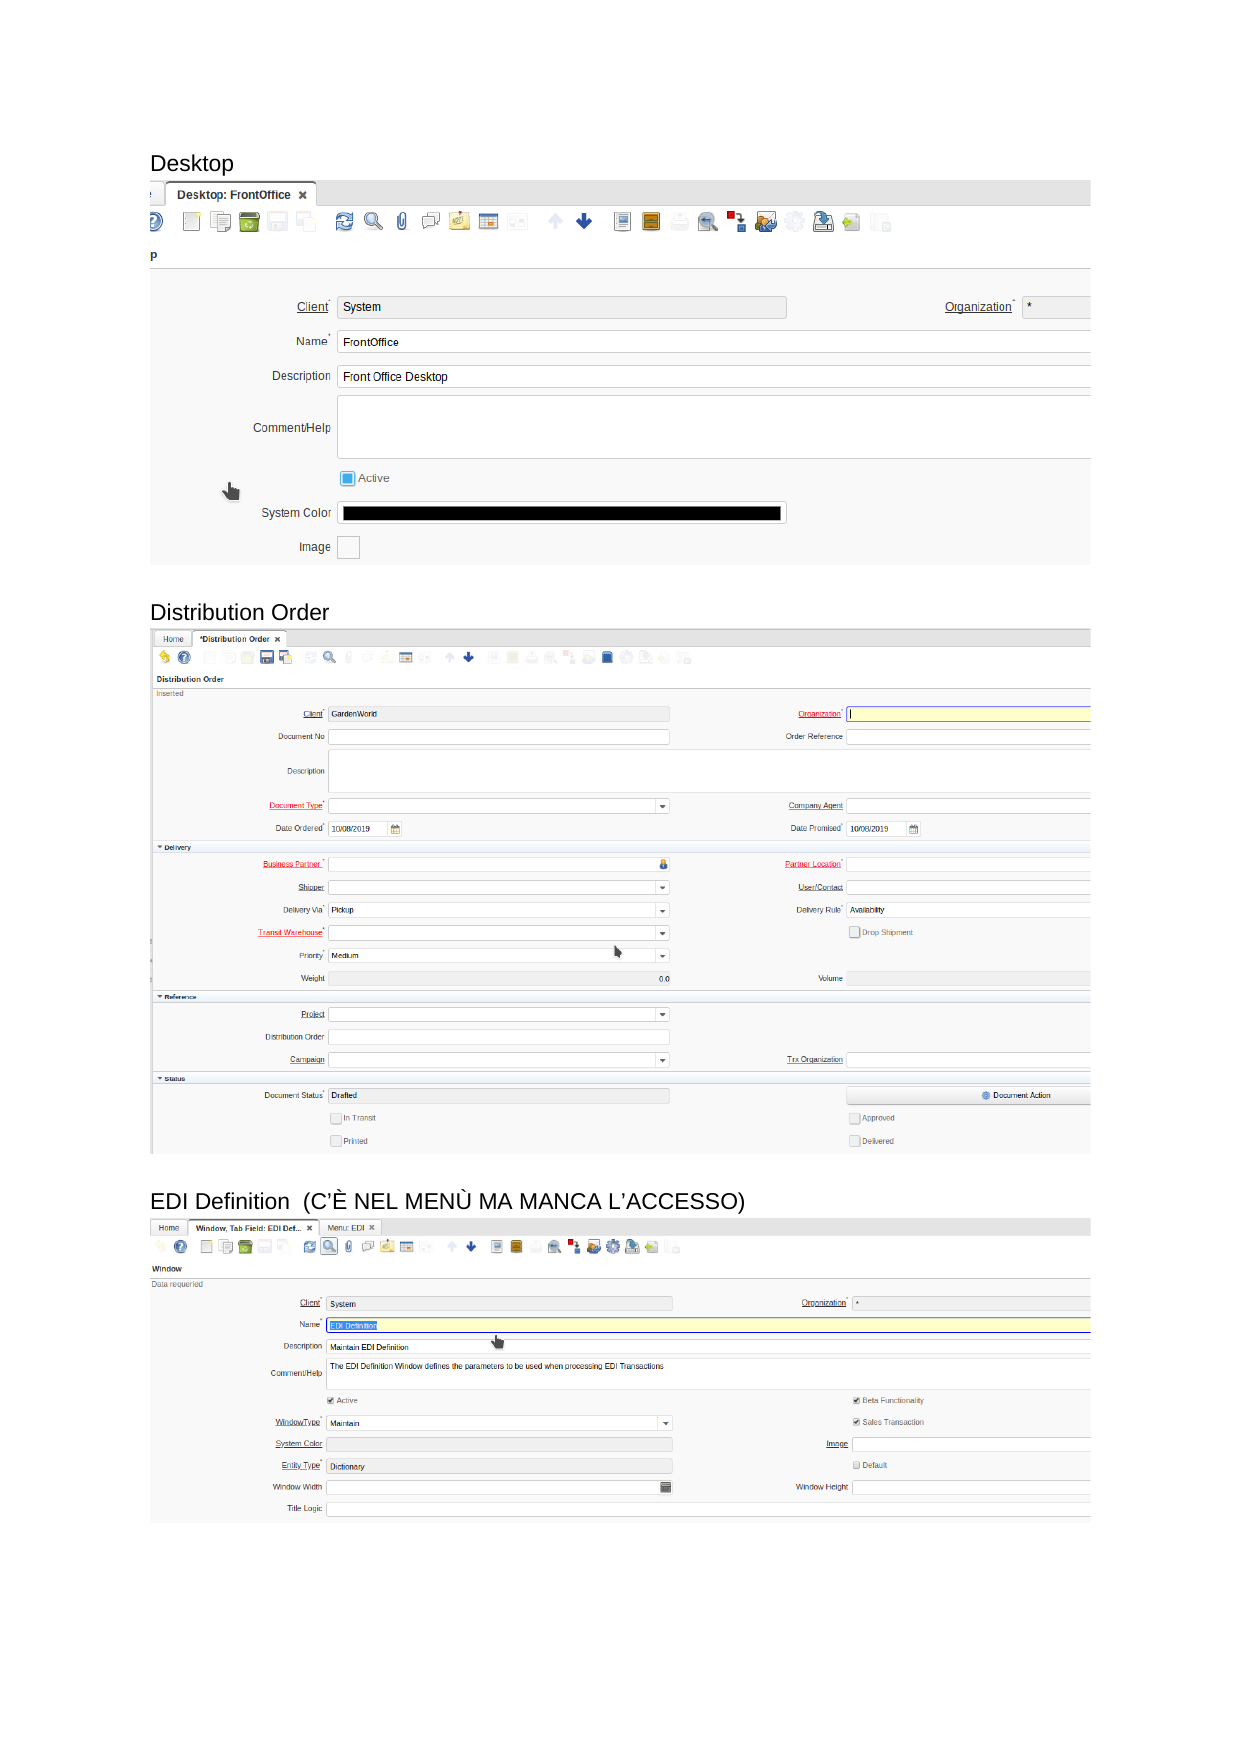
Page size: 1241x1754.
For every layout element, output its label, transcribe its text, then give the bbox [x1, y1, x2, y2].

picture [150, 180, 1091, 565]
picture [150, 628, 1091, 1154]
text EDI Definition (C’È NEL MENÙ MA MANCA L’ACCESSO) [150, 1188, 1090, 1218]
text Distribution Order [150, 599, 1090, 628]
text Desktop [150, 150, 1090, 180]
picture [150, 1218, 1091, 1523]
